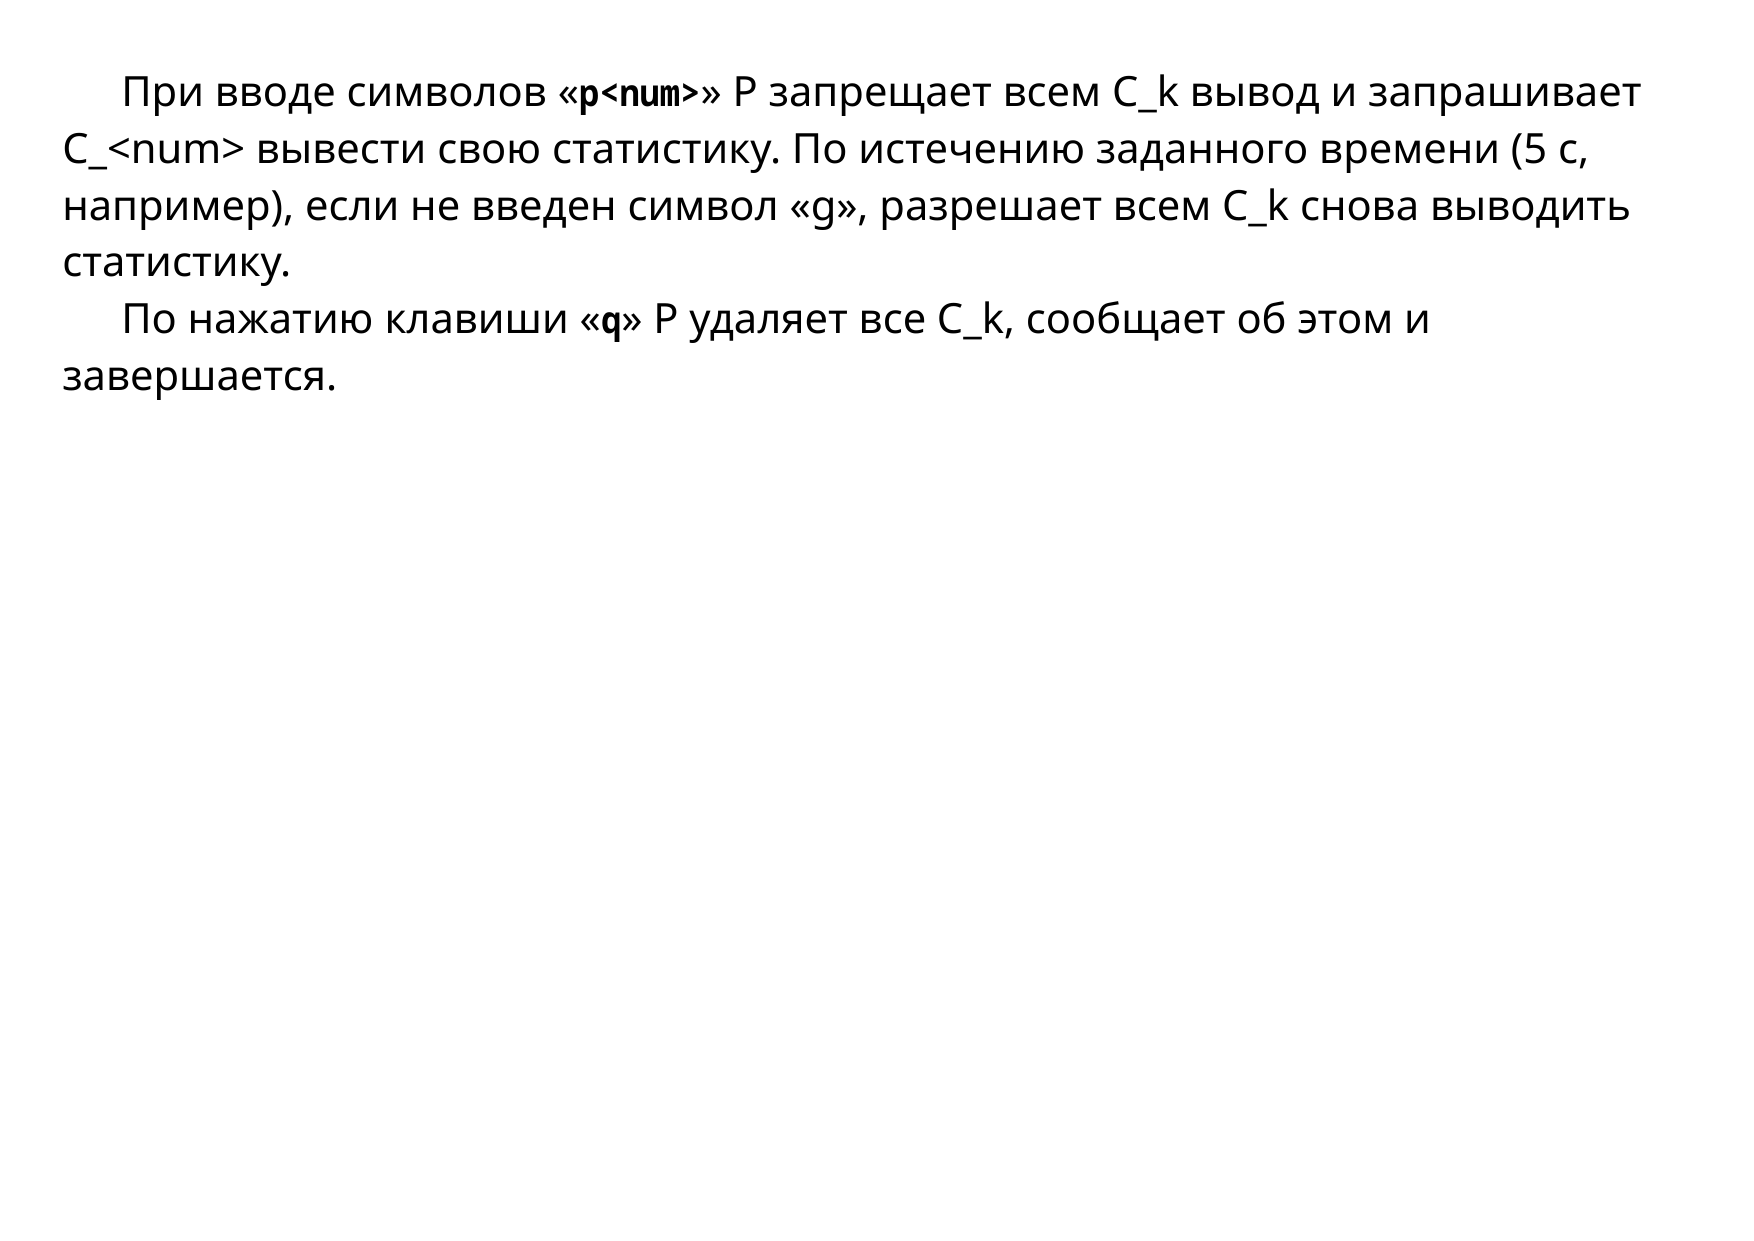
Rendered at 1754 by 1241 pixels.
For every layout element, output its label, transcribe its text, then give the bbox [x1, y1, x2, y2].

text По нажатию клавиши «q» P удаляет все C_k, сообщает об этом и завершается. [62, 289, 1692, 403]
text При вводе символов «p<num>» P запрещает всем C_k вывод и запрашивает C_<num> вывести свою статистику. По истечению заданного времени (5 с, например), если не введен символ «g», разрешает всем C_k снова выводить статистику. [62, 62, 1692, 289]
